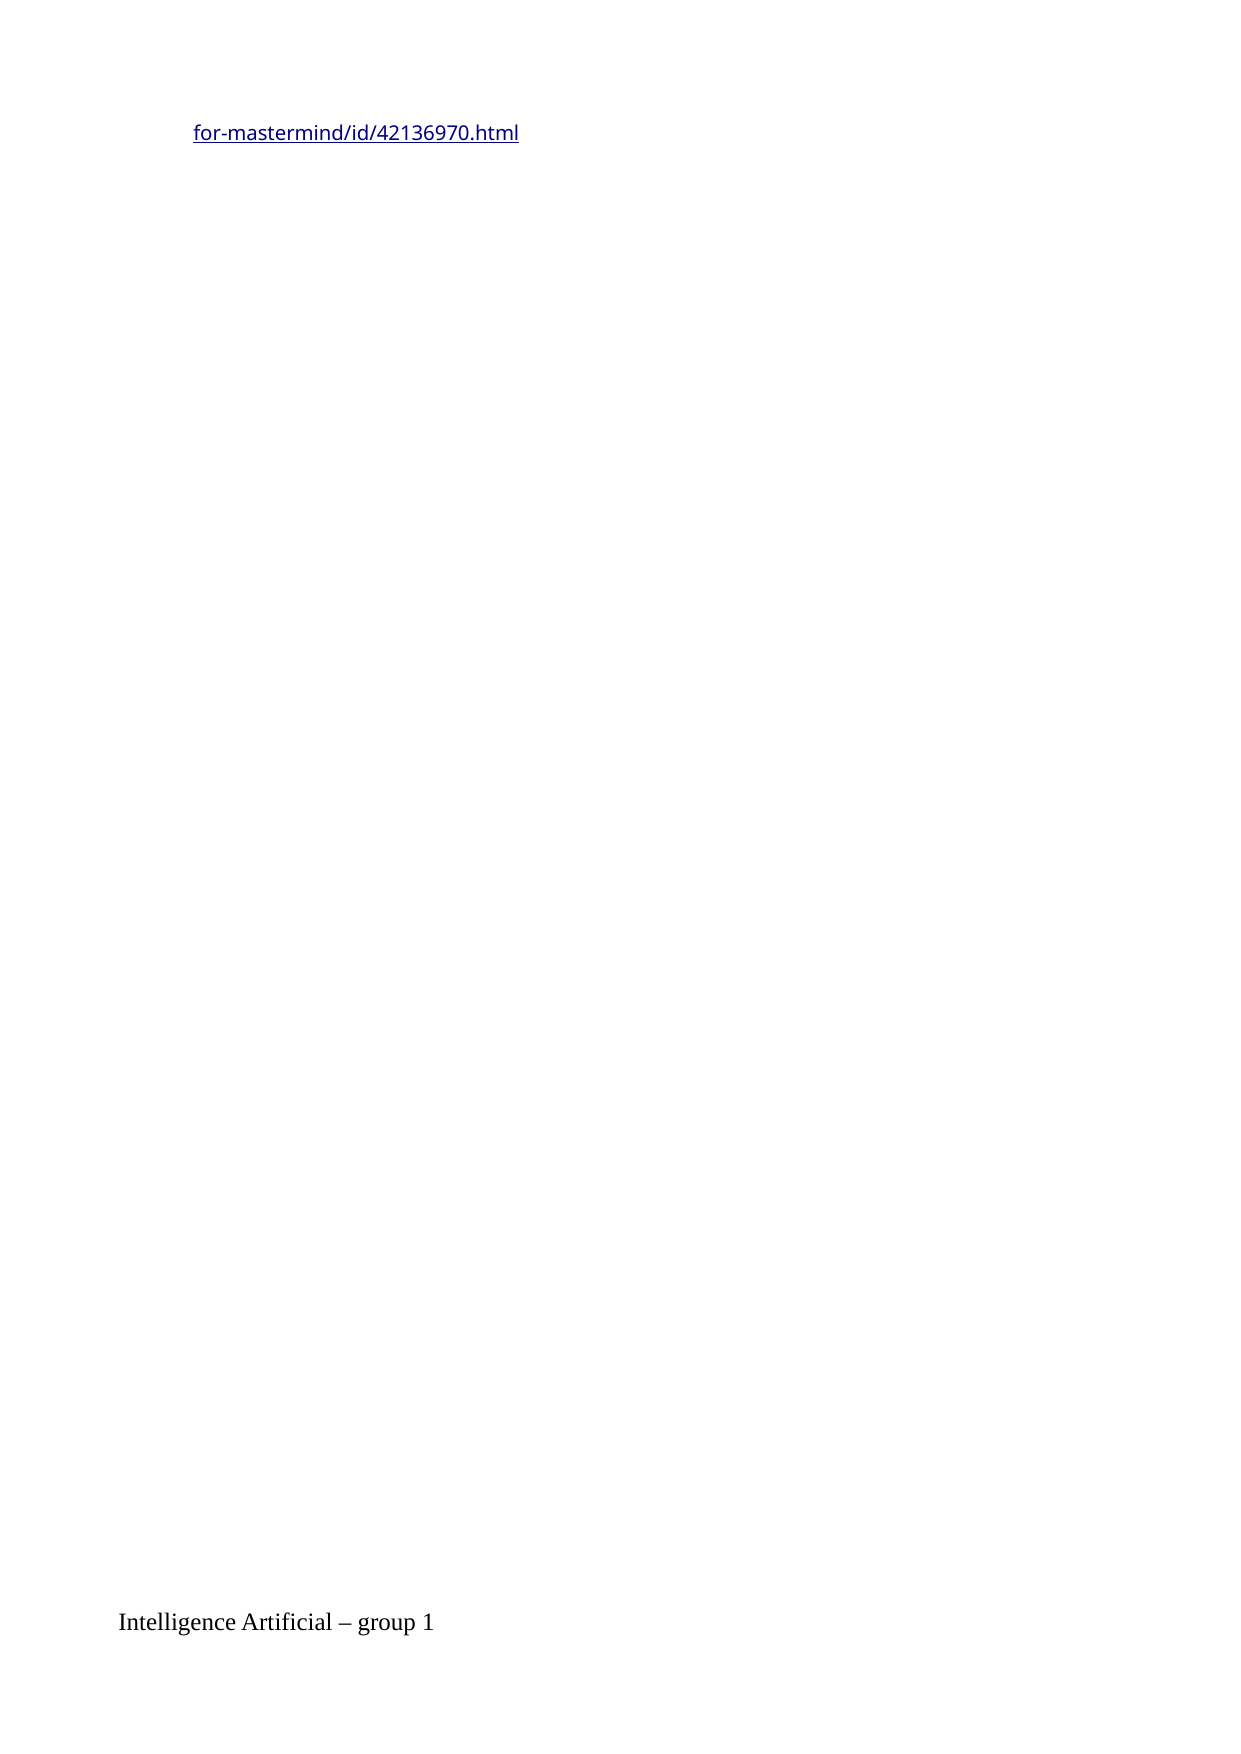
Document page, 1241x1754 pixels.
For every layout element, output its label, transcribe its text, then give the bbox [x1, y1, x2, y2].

list for-mastermind/id/42136970.html [193, 118, 1122, 146]
